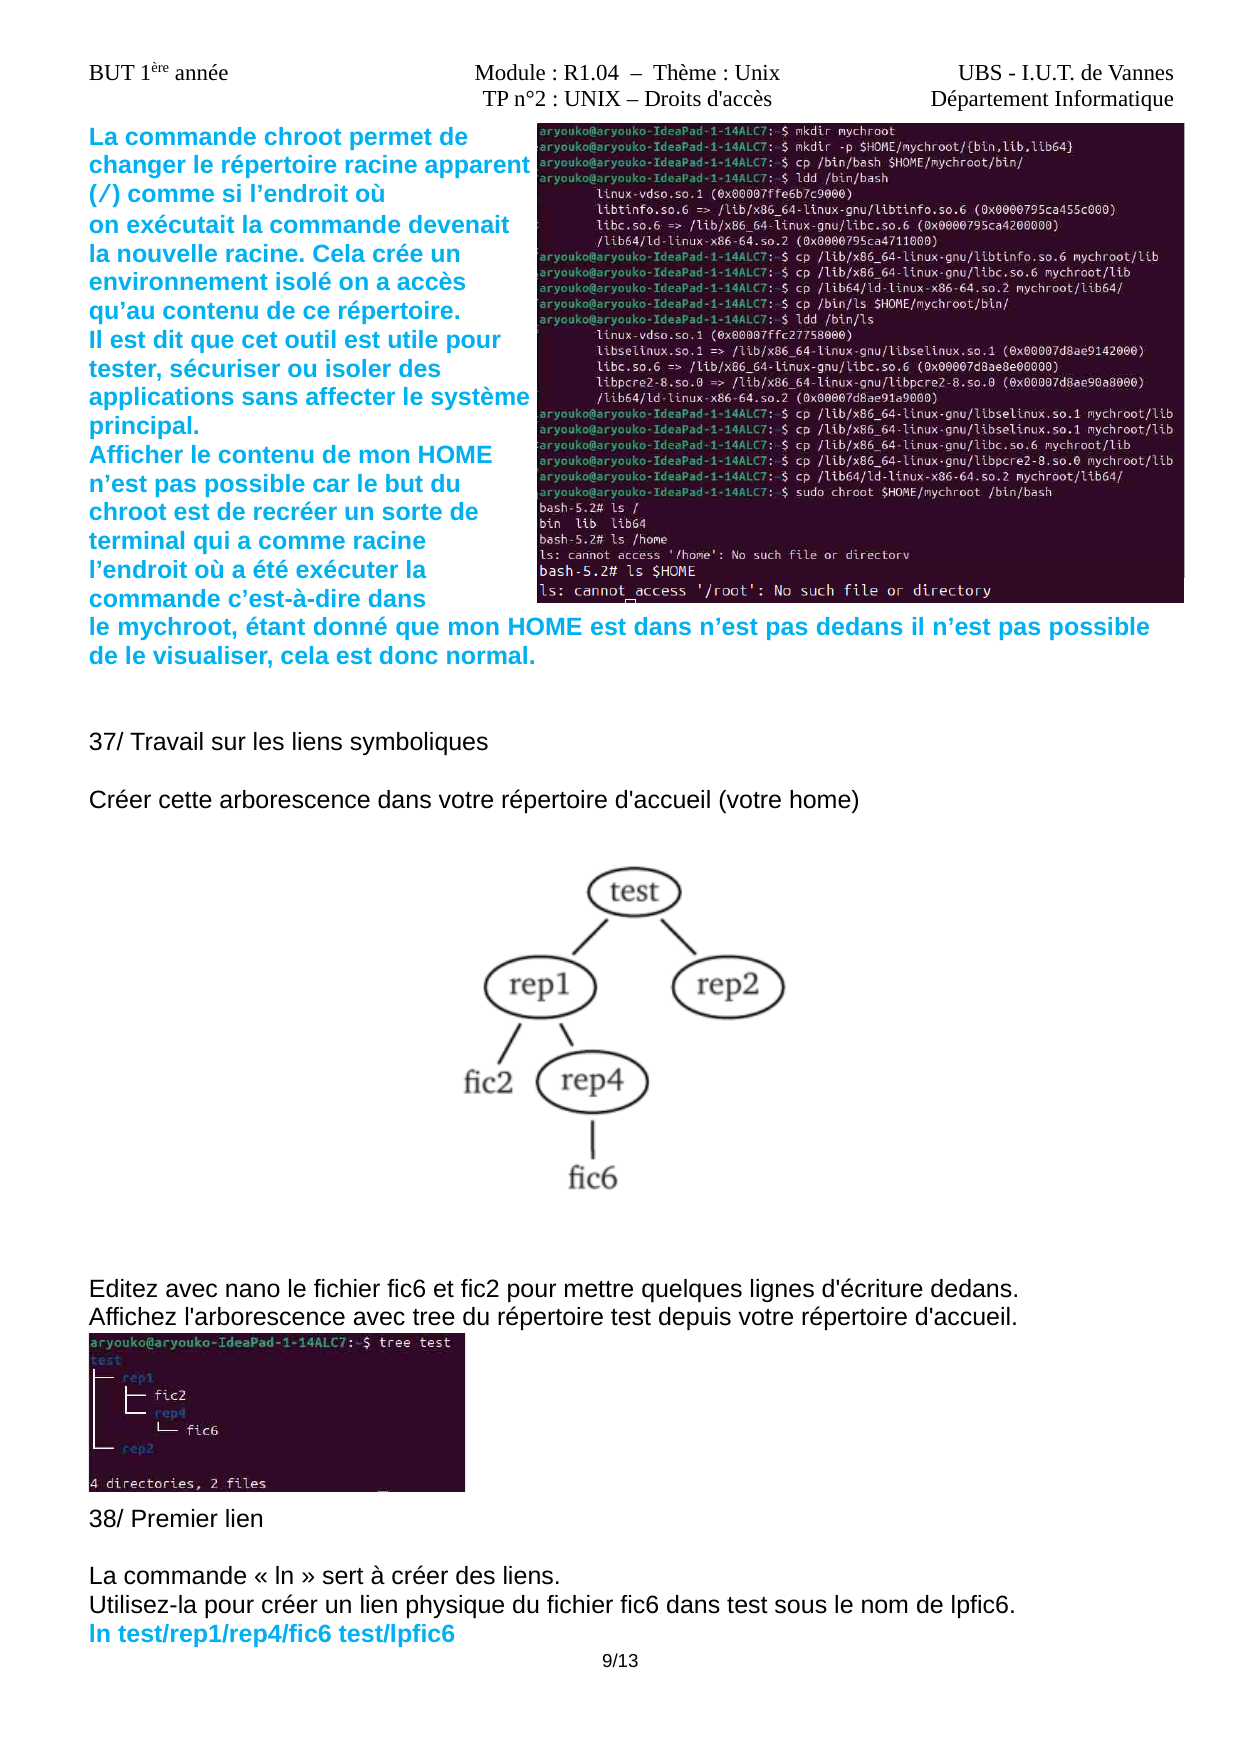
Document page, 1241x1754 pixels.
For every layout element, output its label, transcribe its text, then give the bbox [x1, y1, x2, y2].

text la nouvelle racine. Cela crée un [89, 239, 537, 267]
text principal. [89, 411, 537, 440]
picture [420, 842, 820, 1205]
text La commande chroot permet de [89, 121, 1151, 150]
text (/) comme si l’endroit où [89, 179, 537, 210]
text Affichez l'arborescence avec tree du répertoire test depuis votre répertoire d'accueil. [89, 1302, 1151, 1331]
text tester, sécuriser ou isoler des [89, 354, 537, 382]
picture [537, 123, 1185, 603]
text changer le répertoire racine apparent [89, 150, 537, 179]
text qu’au contenu de ce répertoire. [89, 296, 537, 325]
text le mychroot, étant donné que mon HOME est dans n’est pas dedans il n’est pas possible de le visualiser, cela est donc normal. [89, 612, 1151, 670]
text Créer cette arborescence dans votre répertoire d'accueil (votre home) [89, 785, 1151, 814]
picture [88, 1333, 465, 1492]
text terminal qui a comme racine [89, 526, 537, 555]
text environnement isolé on a accès [89, 267, 537, 296]
text ln test/rep1/rep4/fic6 test/lpfic6 [89, 1619, 1151, 1647]
text Il est dit que cet outil est utile pour [89, 325, 537, 354]
text 38/ Premier lien [89, 1504, 1151, 1532]
text commande c’est-à-dire dans [89, 584, 1151, 612]
text Editez avec nano le fichier fic6 et fic2 pour mettre quelques lignes d'écriture dedans. [89, 1274, 1151, 1302]
text 37/ Travail sur les liens symboliques [89, 727, 1151, 756]
text l’endroit où a été exécuter la [89, 555, 537, 584]
text applications sans affecter le système [89, 382, 537, 411]
text Utilisez-la pour créer un lien physique du fichier fic6 dans test sous le nom de lpfic6. [89, 1590, 1151, 1619]
text chroot est de recréer un sorte de [89, 497, 537, 526]
text on exécutait la commande devenait [89, 210, 537, 239]
text n’est pas possible car le but du [89, 469, 537, 497]
text Afficher le contenu de mon HOME [89, 440, 537, 469]
text La commande « ln » sert à créer des liens. [89, 1561, 1151, 1590]
